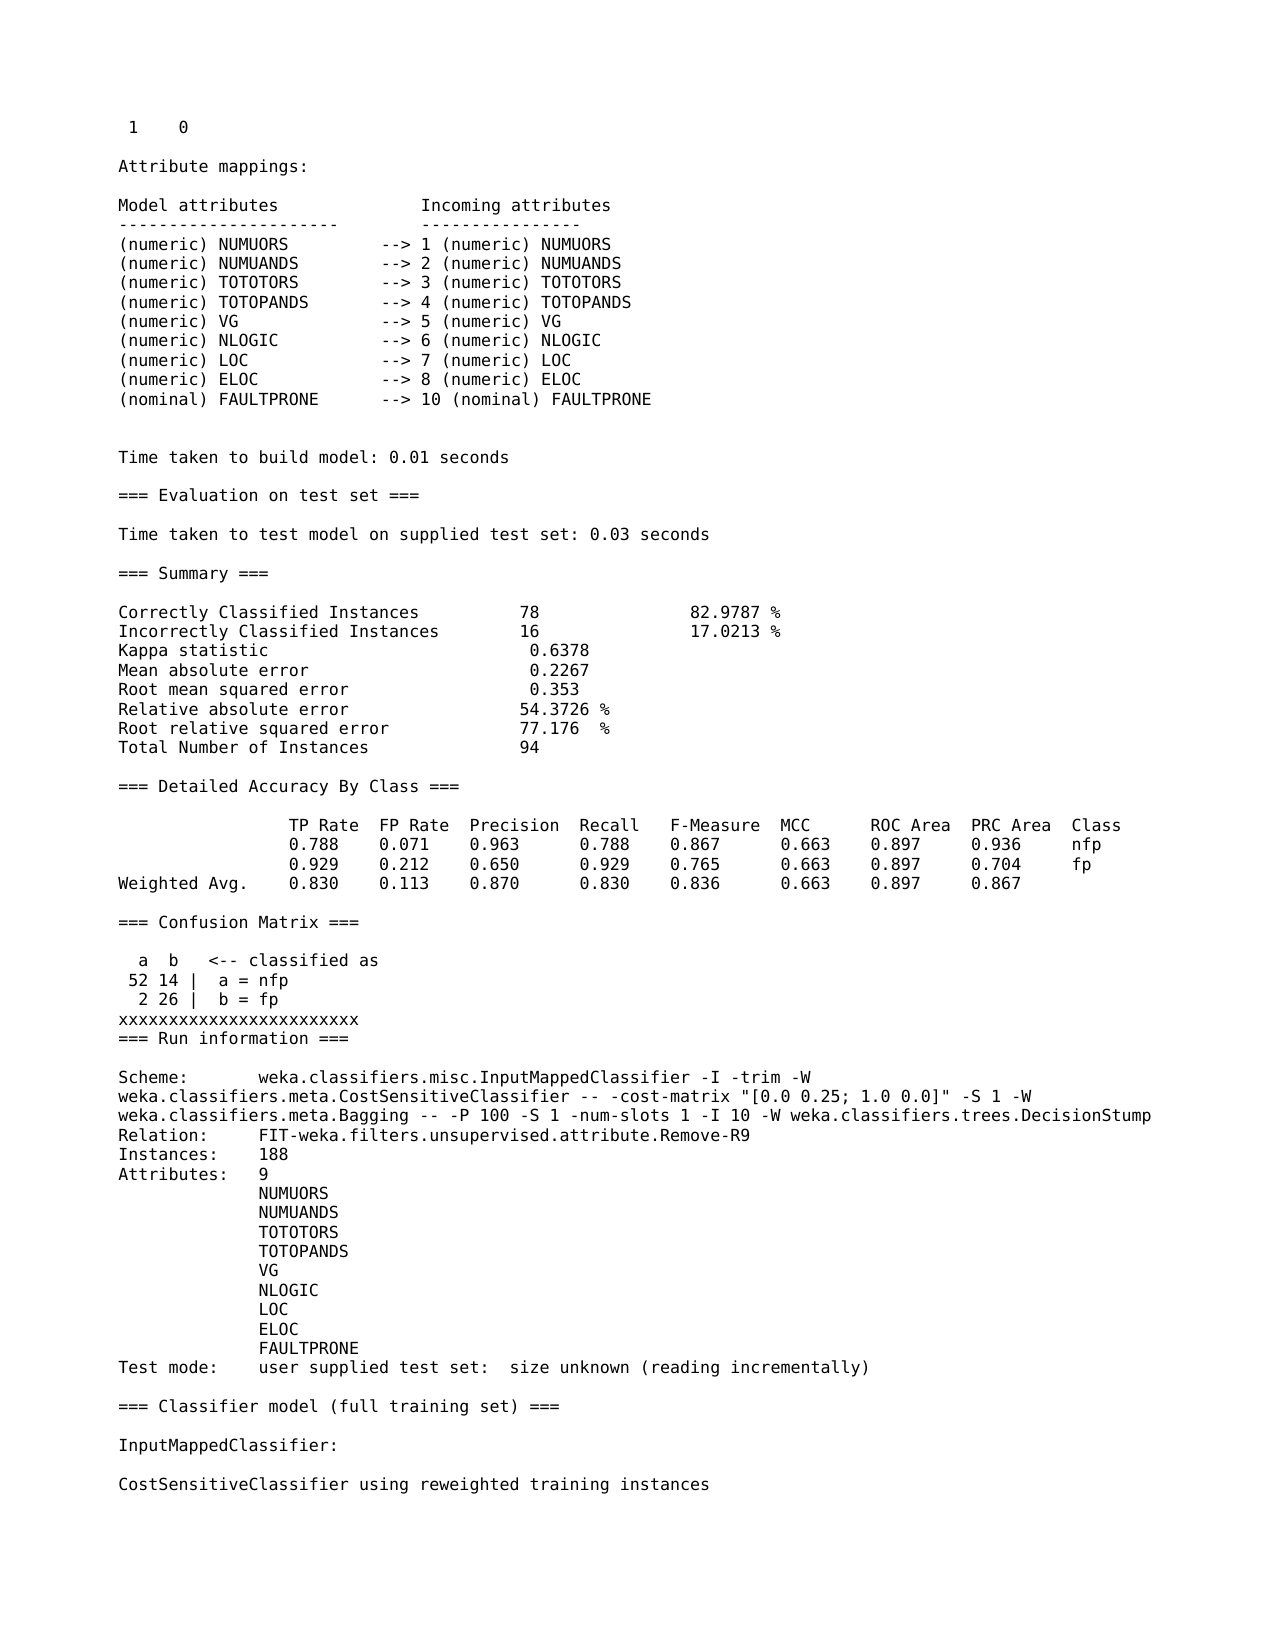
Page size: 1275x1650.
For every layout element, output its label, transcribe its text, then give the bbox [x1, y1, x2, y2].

text CostSensitiveClassifier using reweighted training instances [118, 1474, 1157, 1494]
text 2 26 | b = fp [118, 990, 1157, 1009]
text 0.788 0.071 0.963 0.788 0.867 0.663 0.897 0.936 nfp [118, 835, 1157, 854]
text (numeric) ELOC --> 8 (numeric) ELOC [118, 370, 1157, 389]
text Time taken to test model on supplied test set: 0.03 seconds [118, 525, 1157, 544]
text (nominal) FAULTPRONE --> 10 (nominal) FAULTPRONE [118, 389, 1157, 409]
text InputMappedClassifier: [118, 1436, 1157, 1455]
text TP Rate FP Rate Precision Recall F-Measure MCC ROC Area PRC Area Class [118, 816, 1157, 835]
text TOTOPANDS [118, 1242, 1157, 1261]
text Model attributes Incoming attributes [118, 196, 1157, 215]
text 1 0 [118, 118, 1157, 137]
text LOC [118, 1300, 1157, 1319]
text TOTOTORS [118, 1222, 1157, 1242]
text Instances: 188 [118, 1145, 1157, 1164]
text === Summary === [118, 564, 1157, 583]
text Attribute mappings: [118, 157, 1157, 176]
text (numeric) VG --> 5 (numeric) VG [118, 312, 1157, 331]
text NUMUANDS [118, 1203, 1157, 1222]
text Scheme: weka.classifiers.misc.InputMappedClassifier -I -trim -W weka.classifiers.meta.CostSensitiveClassifier -- -cost-matrix "[0.0 0.25; 1.0 0.0]" -S 1 -W weka.classifiers.meta.Bagging -- -P 100 -S 1 -num-slots 1 -I 10 -W weka.classifiers.trees.DecisionStump [118, 1067, 1157, 1126]
text === Classifier model (full training set) === [118, 1397, 1157, 1416]
text Time taken to build model: 0.01 seconds [118, 447, 1157, 467]
text Relation: FIT-weka.filters.unsupervised.attribute.Remove-R9 [118, 1126, 1157, 1145]
text Incorrectly Classified Instances 16 17.0213 % [118, 622, 1157, 641]
text ---------------------- ---------------- [118, 215, 1157, 234]
text a b <-- classified as [118, 951, 1157, 971]
text Total Number of Instances 94 [118, 738, 1157, 757]
text Root mean squared error 0.353 [118, 680, 1157, 699]
text Test mode: user supplied test set: size unknown (reading incrementally) [118, 1358, 1157, 1377]
text Mean absolute error 0.2267 [118, 661, 1157, 680]
text Kappa statistic 0.6378 [118, 641, 1157, 661]
text FAULTPRONE [118, 1339, 1157, 1358]
text === Evaluation on test set === [118, 486, 1157, 506]
text (numeric) TOTOTORS --> 3 (numeric) TOTOTORS [118, 273, 1157, 292]
text (numeric) NUMUORS --> 1 (numeric) NUMUORS [118, 234, 1157, 254]
text === Detailed Accuracy By Class === [118, 777, 1157, 796]
text 0.929 0.212 0.650 0.929 0.765 0.663 0.897 0.704 fp [118, 854, 1157, 874]
text === Run information === [118, 1029, 1157, 1048]
text (numeric) TOTOPANDS --> 4 (numeric) TOTOPANDS [118, 292, 1157, 312]
text NLOGIC [118, 1281, 1157, 1300]
text xxxxxxxxxxxxxxxxxxxxxxxx [118, 1009, 1157, 1029]
text VG [118, 1261, 1157, 1281]
text Correctly Classified Instances 78 82.9787 % [118, 602, 1157, 622]
text (numeric) NLOGIC --> 6 (numeric) NLOGIC [118, 331, 1157, 351]
text Relative absolute error 54.3726 % [118, 699, 1157, 719]
text Weighted Avg. 0.830 0.113 0.870 0.830 0.836 0.663 0.897 0.867 [118, 874, 1157, 893]
text ELOC [118, 1319, 1157, 1339]
text Root relative squared error 77.176 % [118, 719, 1157, 738]
text Attributes: 9 [118, 1164, 1157, 1184]
text === Confusion Matrix === [118, 912, 1157, 932]
text 52 14 | a = nfp [118, 971, 1157, 990]
text (numeric) LOC --> 7 (numeric) LOC [118, 351, 1157, 370]
text NUMUORS [118, 1184, 1157, 1203]
text (numeric) NUMUANDS --> 2 (numeric) NUMUANDS [118, 254, 1157, 273]
